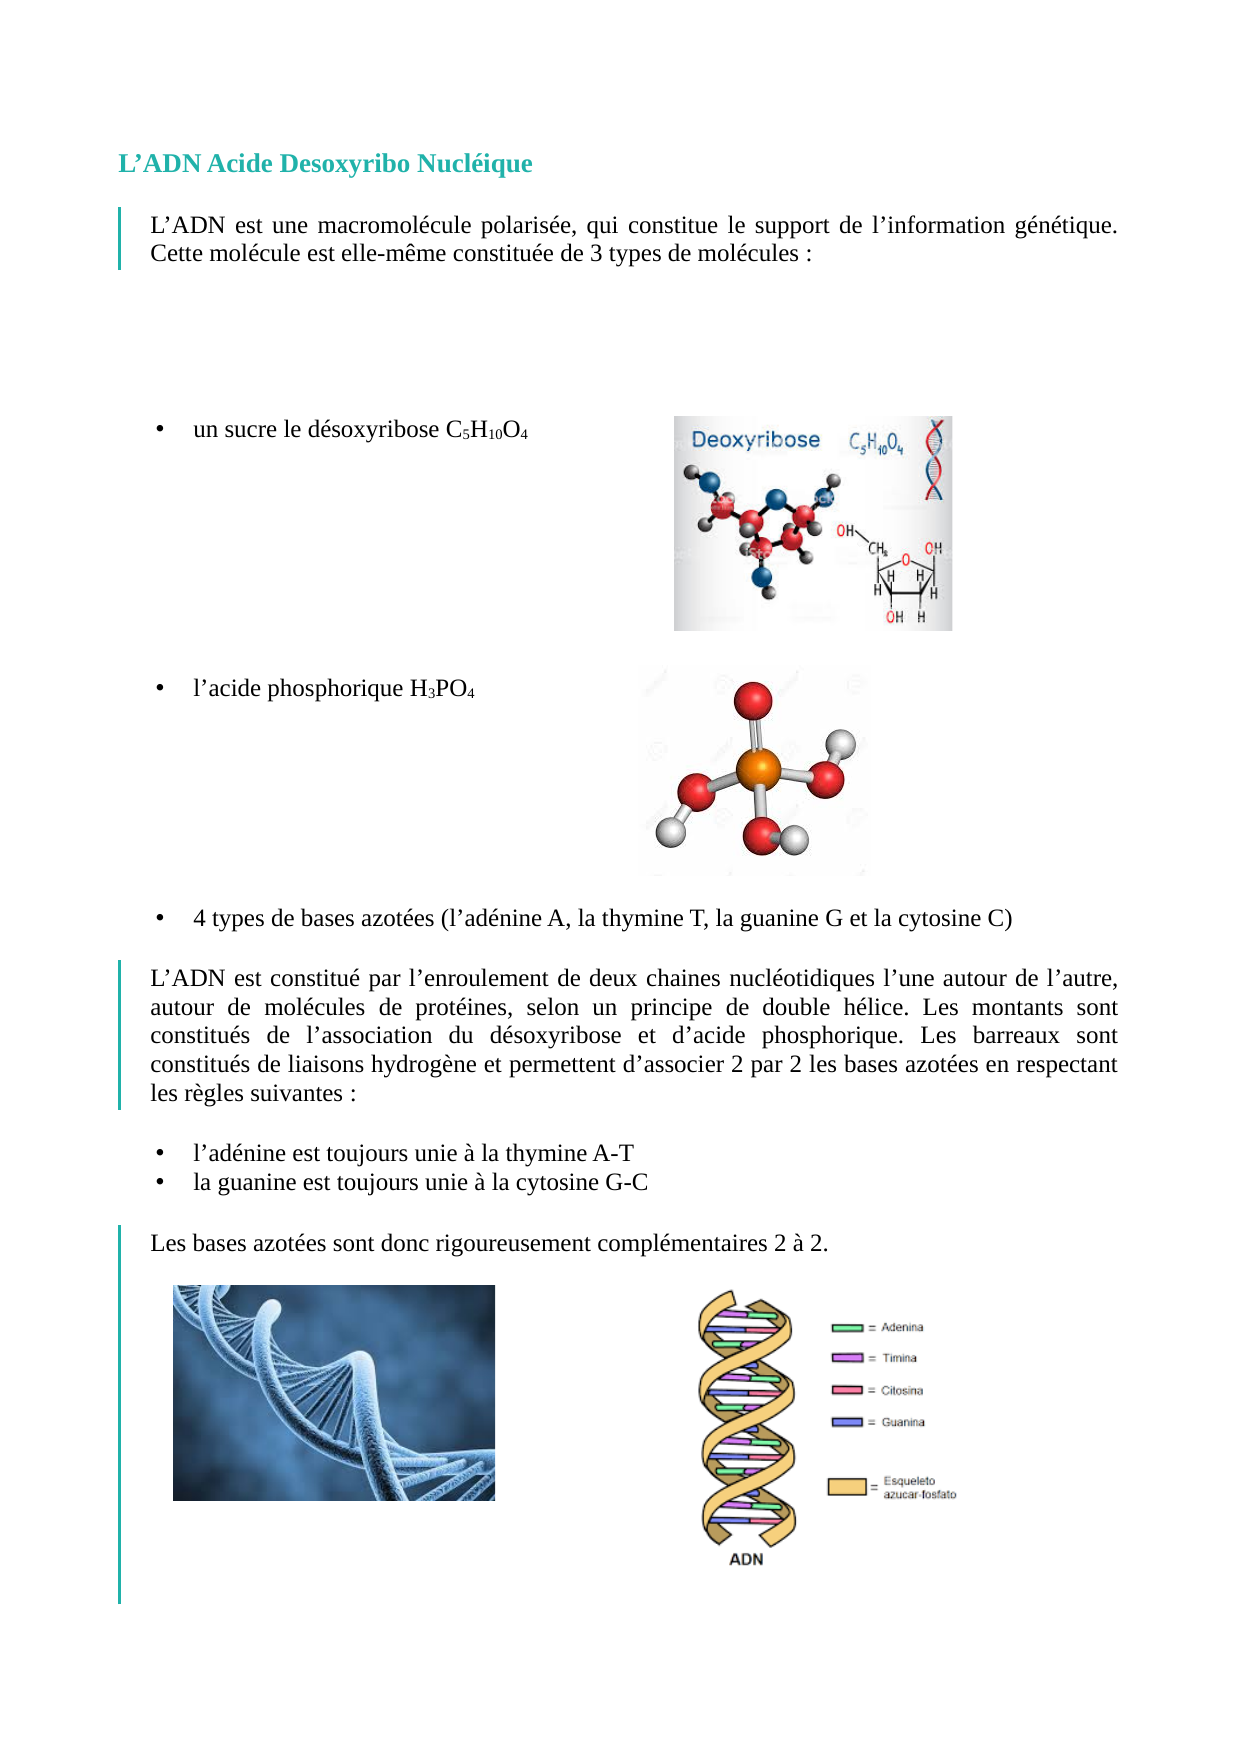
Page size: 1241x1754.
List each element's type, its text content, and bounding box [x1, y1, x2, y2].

picture [674, 416, 953, 631]
list la guanine est toujours unie à la cytosine G-C [156, 1167, 1122, 1196]
picture [664, 1271, 959, 1576]
list [872, 673, 1122, 701]
list un sucre le désoxyribose C5H10O4 [156, 414, 1122, 443]
picture [638, 665, 872, 876]
list 4 types de bases azotées (l’adénine A, la thymine T, la guanine G et la cytosine C) [156, 903, 1122, 931]
list l’acide phosphorique H3PO4 [156, 673, 638, 701]
text L’ADN est une macromolécule polarisée, qui constitue le support de l’information génétique. Cette molécule est elle-même constituée de 3 types de molécules : [121, 207, 1122, 270]
text L’ADN Acide Desoxyribo Nucléique [118, 147, 1122, 178]
picture [173, 1285, 496, 1501]
text Les bases azotées sont donc rigoureusement complémentaires 2 à 2. [121, 1225, 1122, 1256]
text L’ADN est constitué par l’enroulement de deux chaines nucléotidiques l’une autour de l’autre, autour de molécules de protéines, selon un principe de double hélice. Les montants sont constitués de l’association du désoxyribose et d’acide phosphorique. Les barreaux sont constitués de liaisons hydrogène et permettent d’associer 2 par 2 les bases azotées en respectant les règles suivantes : [121, 960, 1122, 1110]
list l’adénine est toujours unie à la thymine A-T [156, 1138, 1122, 1167]
